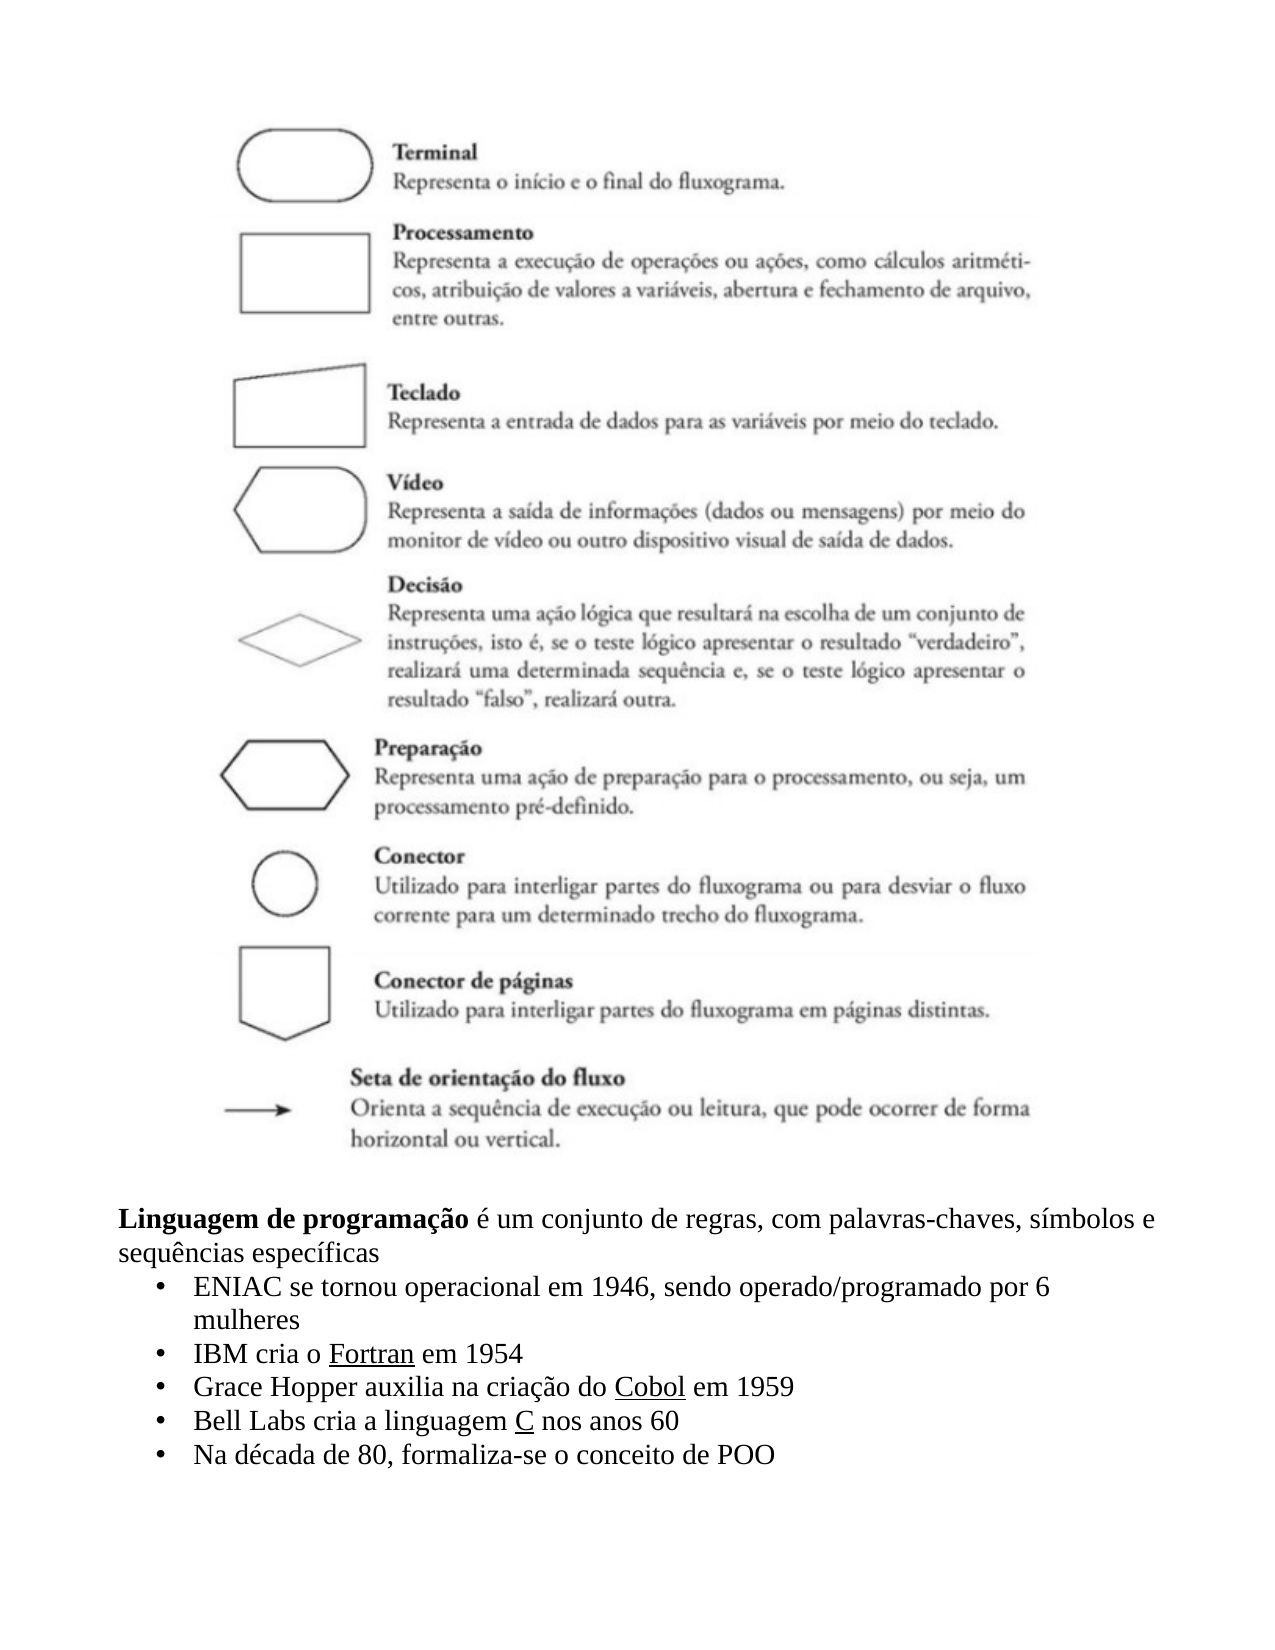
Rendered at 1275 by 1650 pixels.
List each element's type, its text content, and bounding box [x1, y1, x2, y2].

picture [186, 118, 1089, 1169]
list Bell Labs cria a linguagem C nos anos 60 [156, 1403, 1157, 1437]
list IBM cria o Fortran em 1954 [156, 1336, 1157, 1369]
list Na década de 80, formaliza-se o conceito de POO [156, 1437, 1157, 1471]
list Grace Hopper auxilia na criação do Cobol em 1959 [156, 1369, 1157, 1403]
text Linguagem de programação é um conjunto de regras, com palavras-chaves, símbolos e sequências específicas [118, 1202, 1157, 1269]
list ENIAC se tornou operacional em 1946, sendo operado/programado por 6 mulheres [156, 1269, 1157, 1336]
